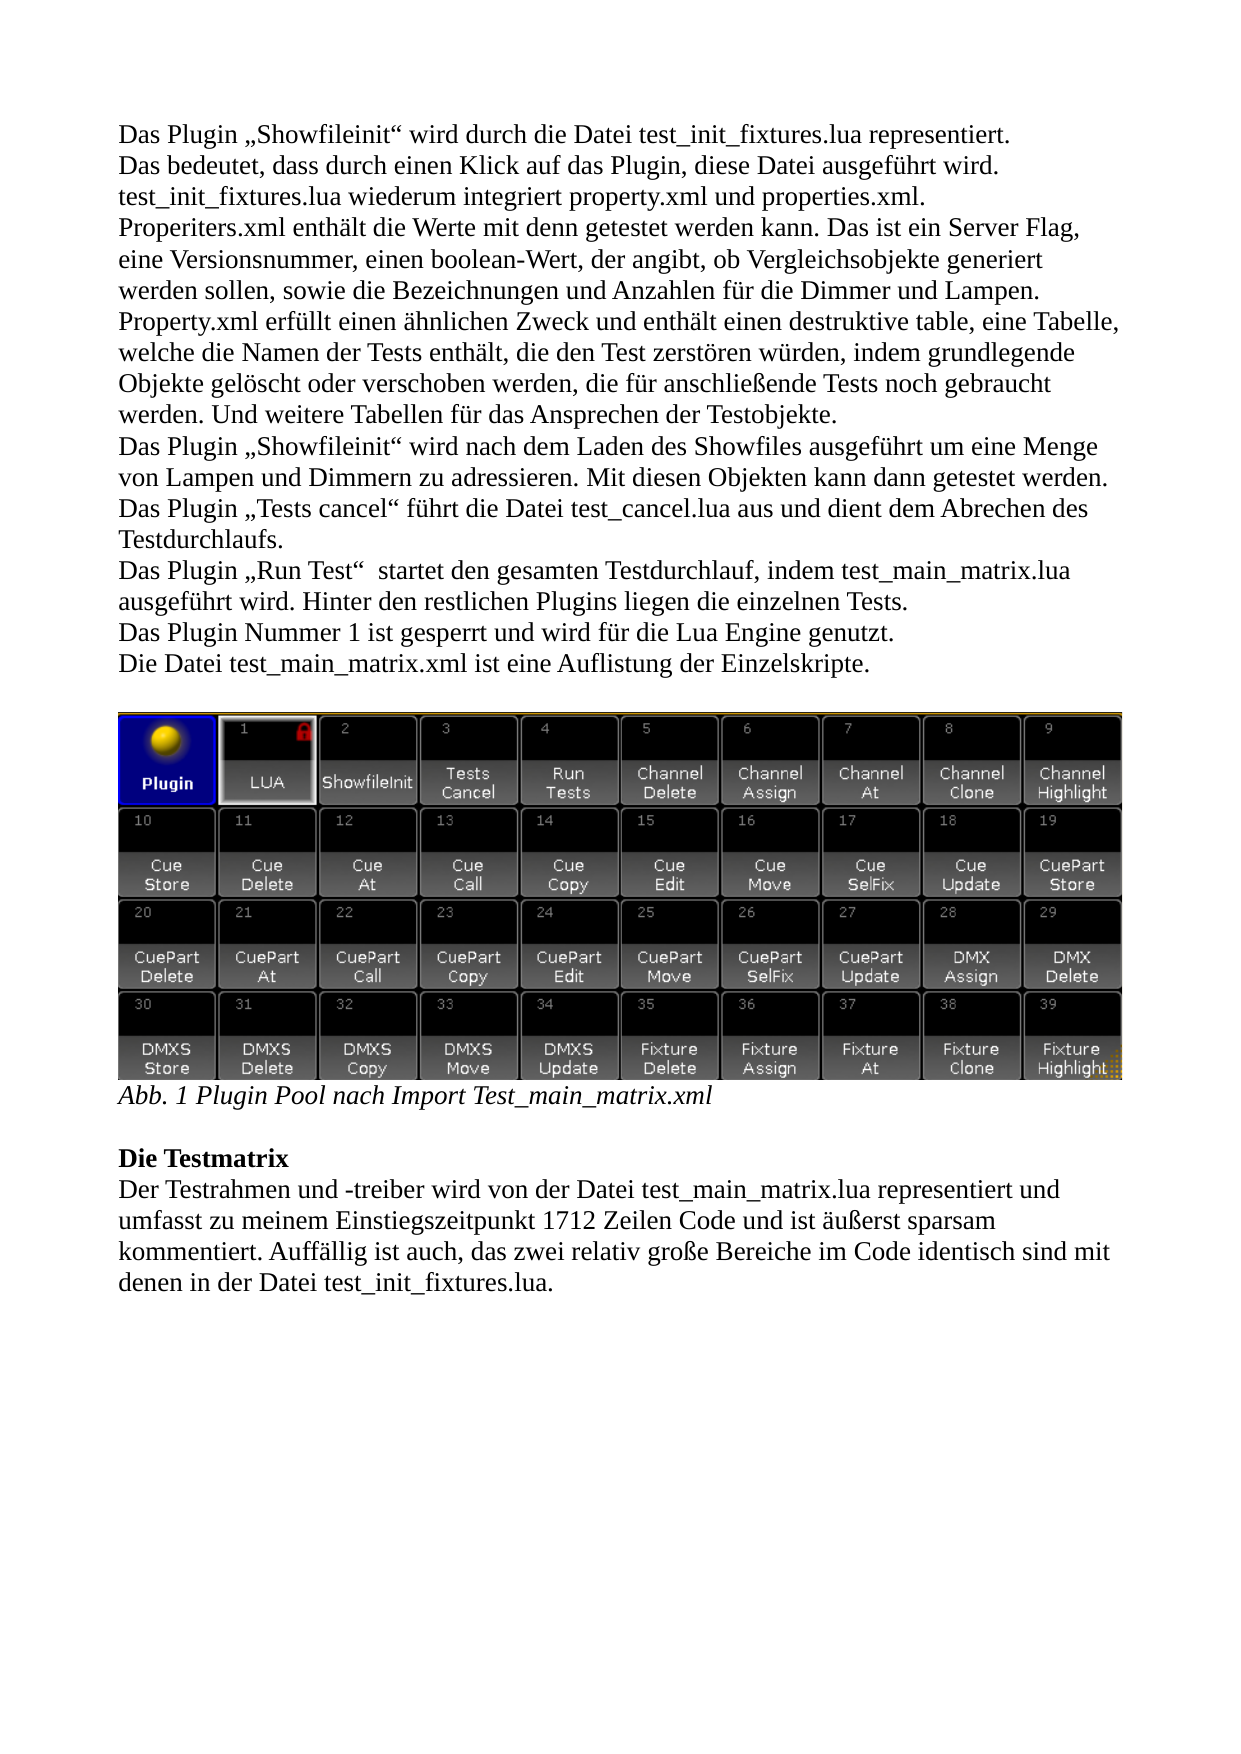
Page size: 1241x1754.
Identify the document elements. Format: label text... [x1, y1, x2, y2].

text Abb. 1 Plugin Pool nach Import Test_main_matrix.xml [118, 1080, 1122, 1111]
text Die Testmatrix [118, 1142, 1122, 1173]
text Das Plugin „Run Test“ startet den gesamten Testdurchlauf, indem test_main_matrix.lua ausgeführt wird. Hinter den restlichen Plugins liegen die einzelnen Tests. [118, 554, 1122, 616]
text Das Plugin „Showfileinit“ wird nach dem Laden des Showfiles ausgeführt um eine Menge von Lampen und Dimmern zu adressieren. Mit diesen Objekten kann dann getestet werden. [118, 429, 1122, 492]
text Properiters.xml enthält die Werte mit denn getestet werden kann. Das ist ein Server Flag, eine Versionsnummer, einen boolean-Wert, der angibt, ob Vergleichsobjekte generiert werden sollen, sowie die Bezeichnungen und Anzahlen für die Dimmer und Lampen. [118, 212, 1122, 305]
picture [118, 712, 1123, 1080]
text test_init_fixtures.lua wiederum integriert property.xml und properties.xml. [118, 180, 1122, 212]
text Das bedeutet, dass durch einen Klick auf das Plugin, diese Datei ausgeführt wird. [118, 149, 1122, 180]
text Das Plugin „Showfileinit“ wird durch die Datei test_init_fixtures.lua representiert. [118, 118, 1122, 149]
text Das Plugin „Tests cancel“ führt die Datei test_cancel.lua aus und dient dem Abrechen des Testdurchlaufs. [118, 492, 1122, 554]
text Property.xml erfüllt einen ähnlichen Zweck und enthält einen destruktive table, eine Tabelle, welche die Namen der Tests enthält, die den Test zerstören würden, indem grundlegende Objekte gelöscht oder verschoben werden, die für anschließende Tests noch gebraucht werden. Und weitere Tabellen für das Ansprechen der Testobjekte. [118, 305, 1122, 429]
text Die Datei test_main_matrix.xml ist eine Auflistung der Einzelskripte. [118, 648, 1122, 679]
text Der Testrahmen und -treiber wird von der Datei test_main_matrix.lua representiert und umfasst zu meinem Einstiegszeitpunkt 1712 Zeilen Code und ist äußerst sparsam kommentiert. Auffällig ist auch, das zwei relativ große Bereiche im Code identisch sind mit denen in der Datei test_init_fixtures.lua. [118, 1173, 1122, 1297]
text Das Plugin Nummer 1 ist gesperrt und wird für die Lua Engine genutzt. [118, 616, 1122, 648]
